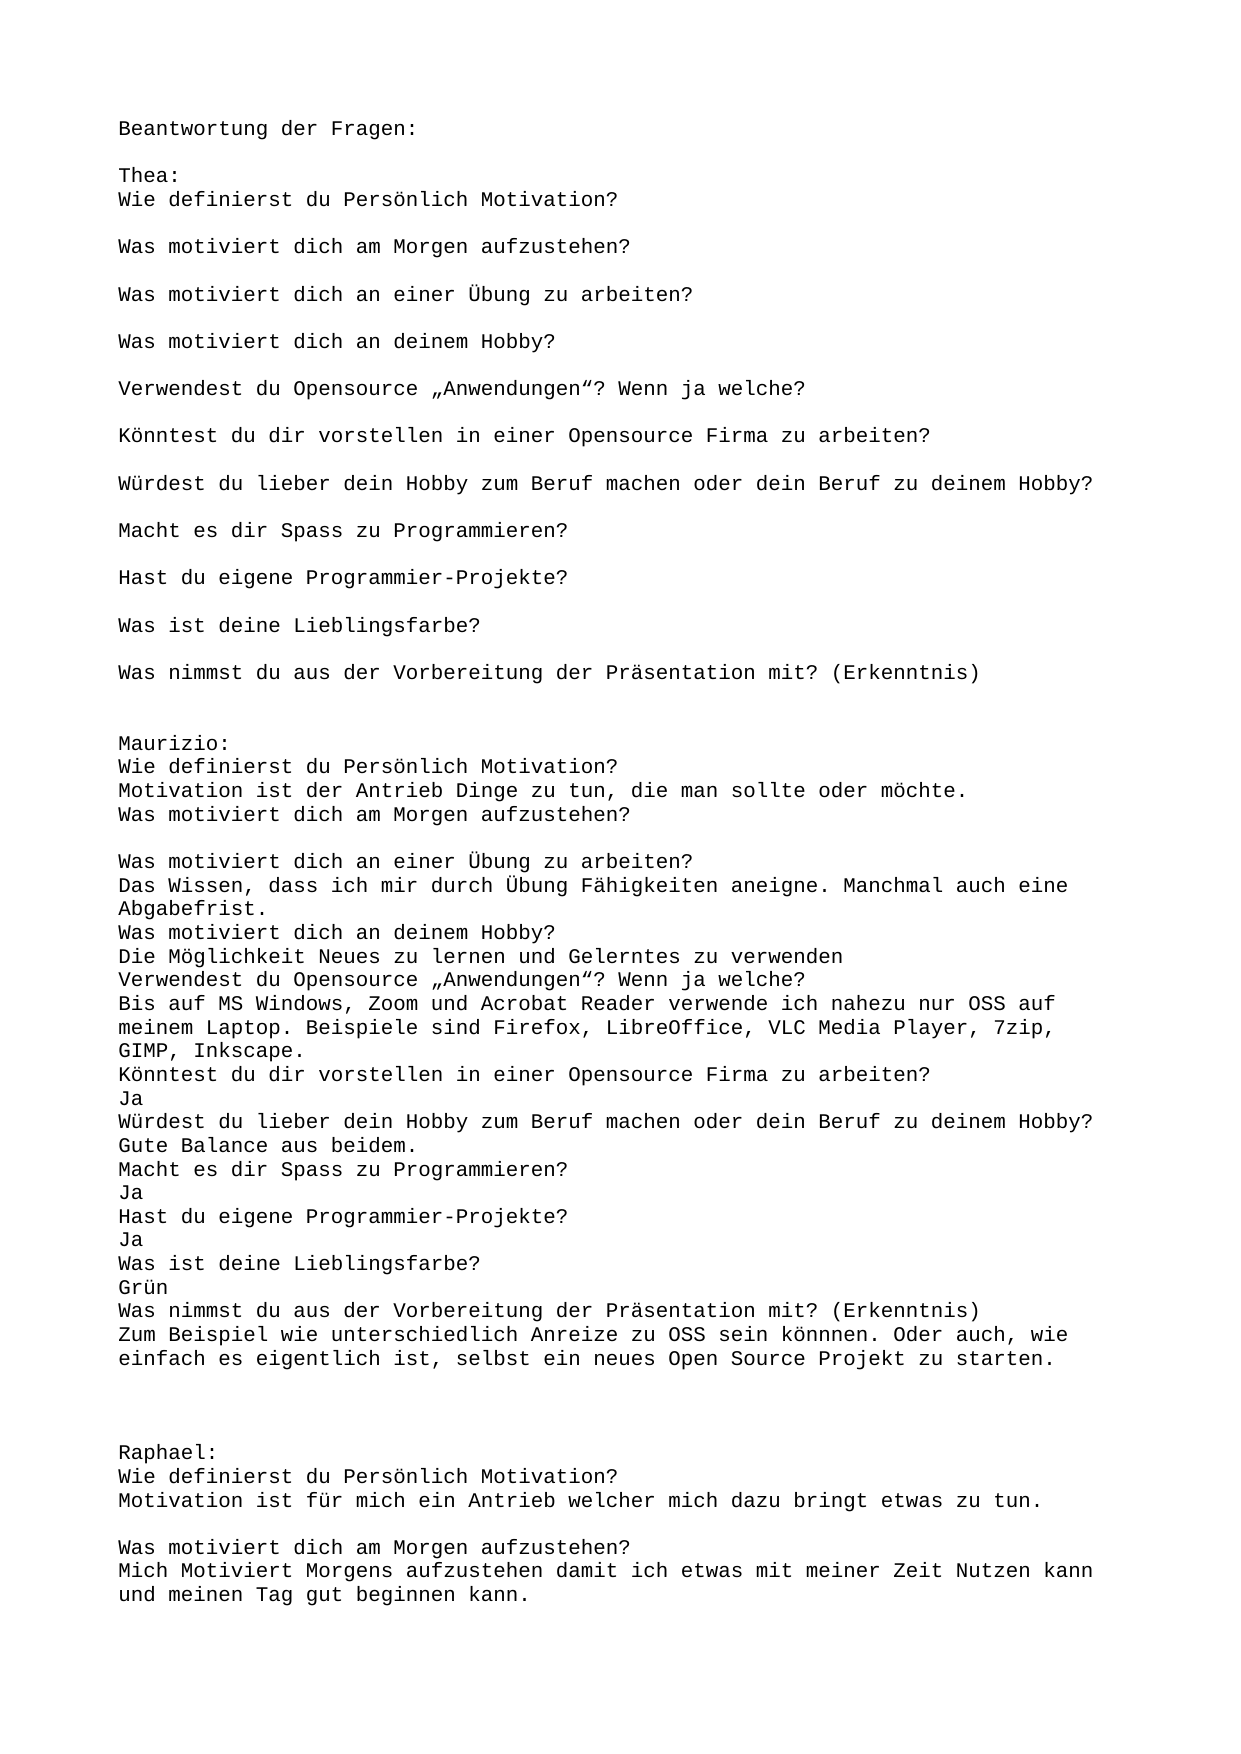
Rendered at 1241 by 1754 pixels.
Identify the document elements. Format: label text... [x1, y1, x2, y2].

text Hast du eigene Programmier-Projekte? [118, 1206, 1122, 1229]
text Was motiviert dich am Morgen aufzustehen? [118, 804, 1122, 827]
text Könntest du dir vorstellen in einer Opensource Firma zu arbeiten? [118, 426, 1122, 449]
text Grün [118, 1277, 1122, 1300]
text Was motiviert dich an deinem Hobby? [118, 331, 1122, 354]
text Würdest du lieber dein Hobby zum Beruf machen oder dein Beruf zu deinem Hobby? [118, 1111, 1122, 1135]
text Raphael: [118, 1442, 1122, 1466]
text Hast du eigene Programmier-Projekte? [118, 567, 1122, 591]
text Könntest du dir vorstellen in einer Opensource Firma zu arbeiten? [118, 1064, 1122, 1088]
text Beantwortung der Fragen: [118, 118, 1122, 142]
text Die Möglichkeit Neues zu lernen und Gelerntes zu verwenden [118, 946, 1122, 969]
text Was motiviert dich an deinem Hobby? [118, 922, 1122, 946]
text Macht es dir Spass zu Programmieren? [118, 1158, 1122, 1182]
text Zum Beispiel wie unterschiedlich Anreize zu OSS sein könnnen. Oder auch, wie einfach es eigentlich ist, selbst ein neues Open Source Projekt zu starten. [118, 1324, 1122, 1371]
text Würdest du lieber dein Hobby zum Beruf machen oder dein Beruf zu deinem Hobby? [118, 473, 1122, 496]
text Was motiviert dich an einer Übung zu arbeiten? [118, 851, 1122, 875]
text Bis auf MS Windows, Zoom und Acrobat Reader verwende ich nahezu nur OSS auf meinem Laptop. Beispiele sind Firefox, LibreOffice, VLC Media Player, 7zip, GIMP, Inkscape. [118, 993, 1122, 1064]
text Was motiviert dich am Morgen aufzustehen? [118, 236, 1122, 260]
text Maurizio: [118, 733, 1122, 757]
text Was ist deine Lieblingsfarbe? [118, 1253, 1122, 1277]
text Verwendest du Opensource „Anwendungen“? Wenn ja welche? [118, 378, 1122, 402]
text Wie definierst du Persönlich Motivation? [118, 189, 1122, 213]
text Motivation ist der Antrieb Dinge zu tun, die man sollte oder möchte. [118, 780, 1122, 804]
text Macht es dir Spass zu Programmieren? [118, 520, 1122, 544]
text Ja [118, 1182, 1122, 1206]
text Gute Balance aus beidem. [118, 1135, 1122, 1158]
text Wie definierst du Persönlich Motivation? [118, 1466, 1122, 1489]
text Verwendest du Opensource „Anwendungen“? Wenn ja welche? [118, 969, 1122, 993]
text Das Wissen, dass ich mir durch Übung Fähigkeiten aneigne. Manchmal auch eine Abgabefrist. [118, 875, 1122, 922]
text Wie definierst du Persönlich Motivation? [118, 757, 1122, 780]
text Was motiviert dich am Morgen aufzustehen? [118, 1537, 1122, 1561]
text Was nimmst du aus der Vorbereitung der Präsentation mit? (Erkenntnis) [118, 662, 1122, 686]
text Was ist deine Lieblingsfarbe? [118, 615, 1122, 638]
text Thea: [118, 165, 1122, 189]
text Mich Motiviert Morgens aufzustehen damit ich etwas mit meiner Zeit Nutzen kann und meinen Tag gut beginnen kann. [118, 1561, 1122, 1608]
text Ja [118, 1088, 1122, 1111]
text Motivation ist für mich ein Antrieb welcher mich dazu bringt etwas zu tun. [118, 1489, 1122, 1513]
text Was motiviert dich an einer Übung zu arbeiten? [118, 284, 1122, 307]
text Was nimmst du aus der Vorbereitung der Präsentation mit? (Erkenntnis) [118, 1300, 1122, 1324]
text Ja [118, 1229, 1122, 1253]
